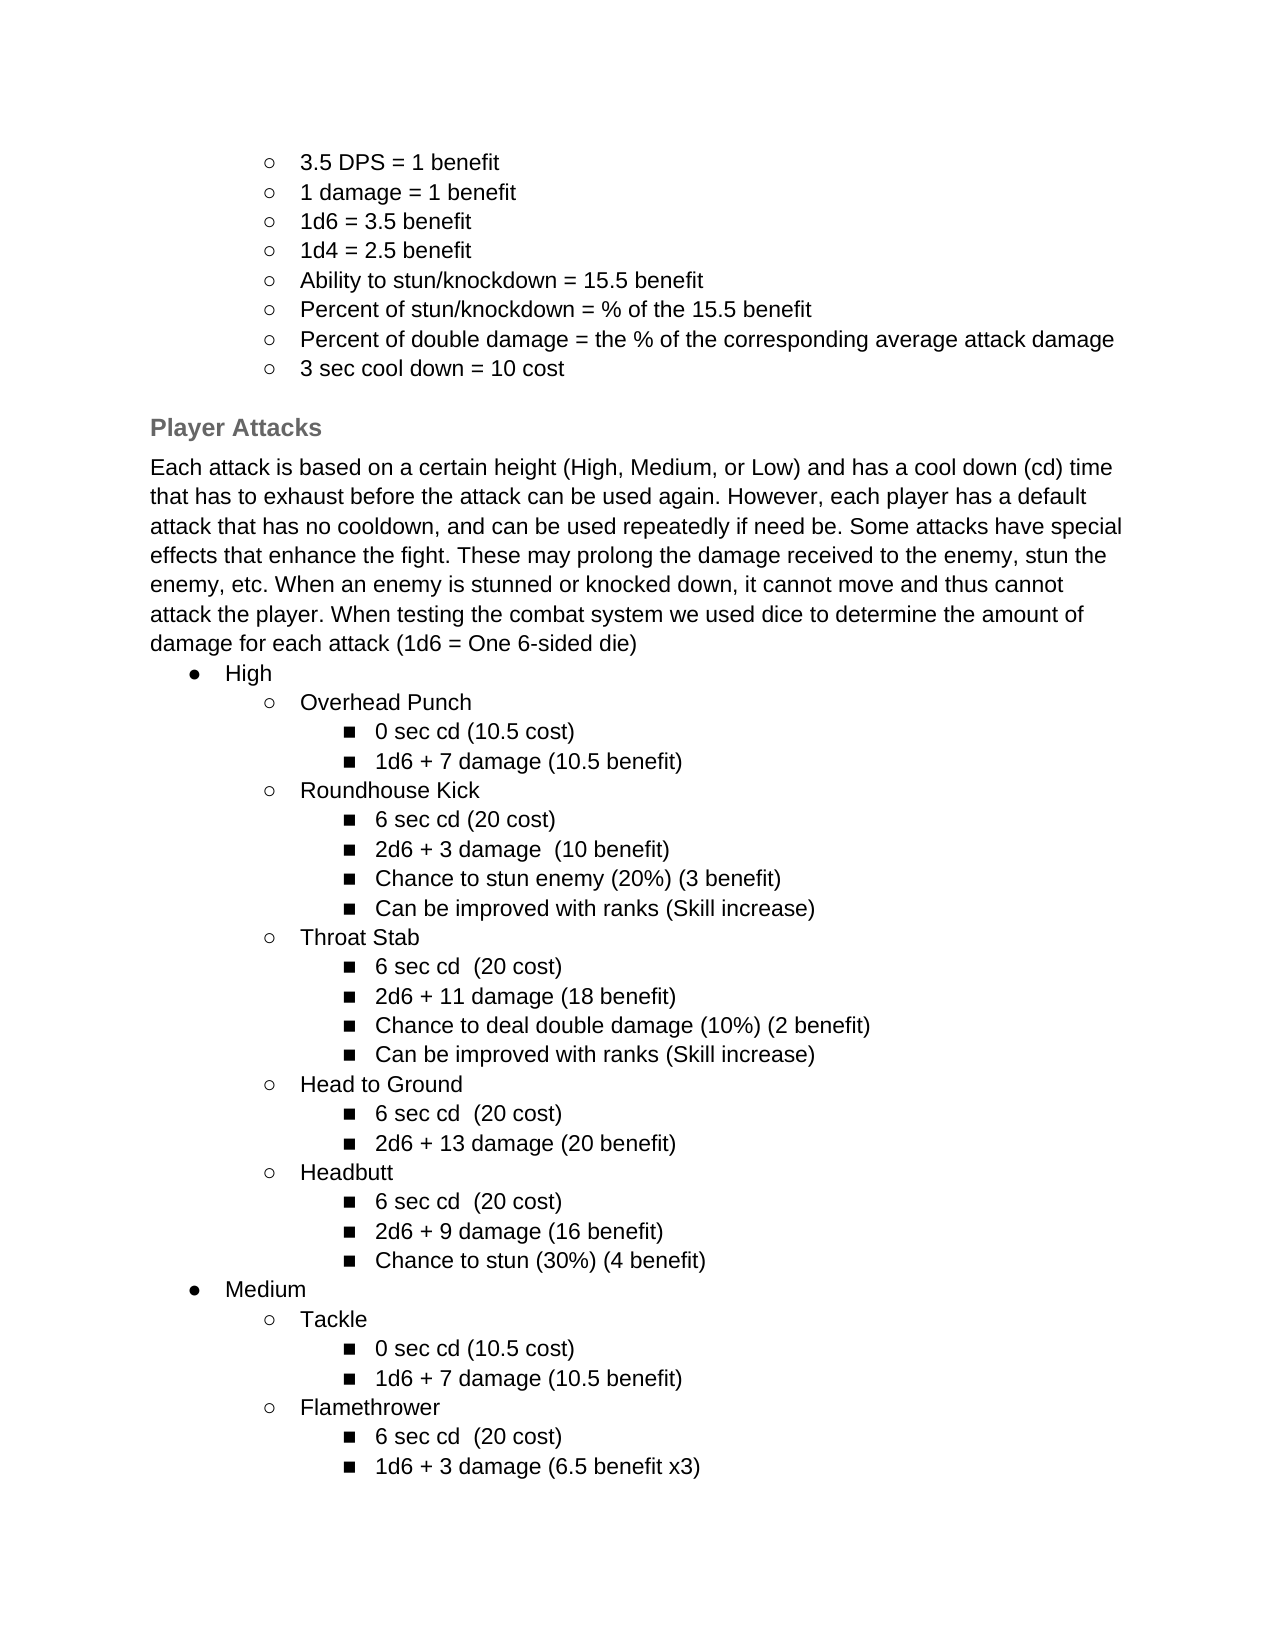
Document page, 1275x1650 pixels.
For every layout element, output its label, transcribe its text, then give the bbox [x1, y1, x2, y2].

list 6 sec cd (20 cost) [150, 954, 1125, 979]
list Can be improved with ranks (Skill increase) [150, 1042, 1125, 1068]
list Chance to stun enemy (20%) (3 benefit) [150, 866, 1125, 891]
list Chance to stun (30%) (4 benefit) [150, 1248, 1125, 1273]
list 2d6 + 13 damage (20 benefit) [150, 1130, 1125, 1156]
list Chance to deal double damage (10%) (2 benefit) [150, 1013, 1125, 1038]
list 6 sec cd (20 cost) [150, 1189, 1125, 1214]
list 3 sec cool down = 10 cost [262, 356, 1125, 381]
list 1d6 = 3.5 benefit [262, 209, 1125, 234]
list Can be improved with ranks (Skill increase) [150, 895, 1125, 921]
list 2d6 + 11 damage (18 benefit) [150, 983, 1125, 1009]
list Head to Ground [262, 1071, 1125, 1097]
text Each attack is based on a certain height (High, Medium, or Low) and has a cool down (cd) time that has to exhaust before the attack can be used again. However, each player has a default attack that has no cooldown, and can be used repeatedly if need be. Some attacks have special effects that enhance the fight. These may prolong the damage received to the enemy, stun the enemy, etc. When an enemy is stunned or knocked down, it cannot move and thus cannot attack the player. When testing the combat system we used dice to determine the amount of damage for each attack (1d6 = One 6-sided die) [150, 454, 1125, 656]
list 1 damage = 1 benefit [262, 179, 1125, 205]
list Tackle [262, 1306, 1125, 1332]
list Percent of double damage = the % of the corresponding average attack damage [262, 326, 1125, 352]
list 1d6 + 7 damage (10.5 benefit) [150, 1365, 1125, 1391]
list Flamethrower [262, 1394, 1125, 1420]
list 0 sec cd (10.5 cost) [150, 719, 1125, 744]
list 6 sec cd (20 cost) [150, 1424, 1125, 1449]
list 1d6 + 3 damage (6.5 benefit x3) [150, 1453, 1125, 1479]
list Ability to stun/knockdown = 15.5 benefit [262, 267, 1125, 293]
list Headbutt [262, 1159, 1125, 1185]
list 1d4 = 2.5 benefit [262, 238, 1125, 264]
list 0 sec cd (10.5 cost) [150, 1336, 1125, 1361]
list Percent of stun/knockdown = % of the 15.5 benefit [262, 297, 1125, 322]
list Medium [187, 1277, 1125, 1303]
list High [187, 660, 1125, 686]
subtitle Player Attacks [150, 414, 1125, 442]
list 2d6 + 9 damage (16 benefit) [150, 1218, 1125, 1244]
list 2d6 + 3 damage (10 benefit) [150, 836, 1125, 862]
list 6 sec cd (20 cost) [150, 807, 1125, 833]
list 1d6 + 7 damage (10.5 benefit) [150, 748, 1125, 774]
list 3.5 DPS = 1 benefit [262, 150, 1125, 176]
list Overhead Punch [262, 689, 1125, 715]
list 6 sec cd (20 cost) [150, 1101, 1125, 1126]
list Throat Stab [262, 924, 1125, 950]
list Roundhouse Kick [262, 778, 1125, 803]
